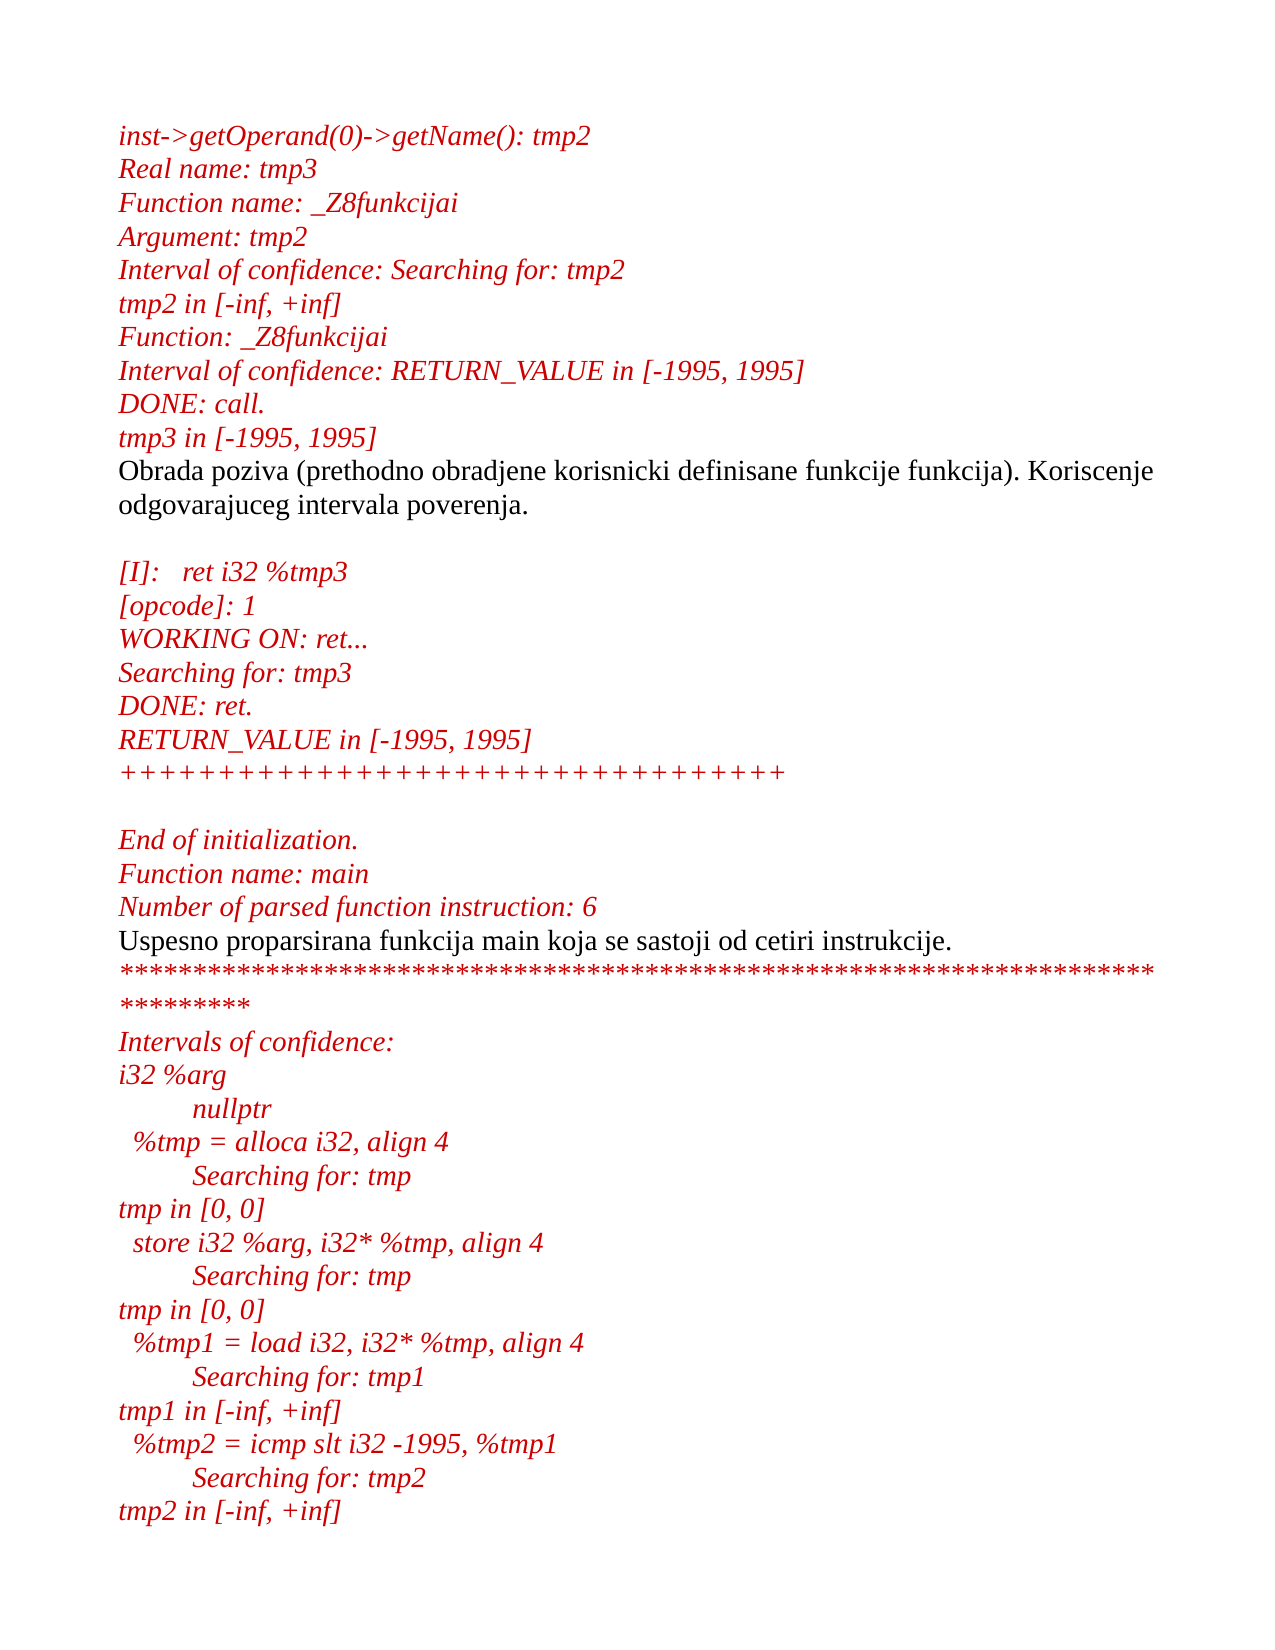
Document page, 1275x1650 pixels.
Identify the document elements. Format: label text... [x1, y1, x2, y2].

text Obrada poziva (prethodno obradjene korisnicki definisane funkcije funkcija). Koriscenje odgovarajuceg intervala poverenja. [118, 453, 1157, 521]
text tmp1 in [-inf, +inf] [118, 1393, 1157, 1426]
text DONE: ret. [118, 688, 1157, 722]
text %tmp2 = icmp slt i32 -1995, %tmp1 [118, 1426, 1157, 1460]
text Number of parsed function instruction: 6 [118, 889, 1157, 923]
text Searching for: tmp2 [118, 1460, 1157, 1493]
text tmp2 in [-inf, +inf] [118, 286, 1157, 319]
text Real name: tmp3 [118, 152, 1157, 185]
text %tmp = alloca i32, align 4 [118, 1124, 1157, 1158]
text tmp in [0, 0] [118, 1191, 1157, 1225]
text Function name: main [118, 856, 1157, 889]
text tmp2 in [-inf, +inf] [118, 1493, 1157, 1527]
text Interval of confidence: RETURN_VALUE in [-1995, 1995] [118, 353, 1157, 386]
text Intervals of confidence: [118, 1024, 1157, 1057]
text Uspesno proparsirana funkcija main koja se sastoji od cetiri instrukcije. [118, 923, 1157, 957]
text nullptr [118, 1091, 1157, 1124]
text Argument: tmp2 [118, 219, 1157, 252]
text Searching for: tmp [118, 1158, 1157, 1191]
text store i32 %arg, i32* %tmp, align 4 [118, 1225, 1157, 1258]
text Searching for: tmp3 [118, 655, 1157, 688]
text RETURN_VALUE in [-1995, 1995] [118, 722, 1157, 755]
text %tmp1 = load i32, i32* %tmp, align 4 [118, 1326, 1157, 1359]
text i32 %arg [118, 1057, 1157, 1091]
text [I]: ret i32 %tmp3 [118, 554, 1157, 588]
text inst->getOperand(0)->getName(): tmp2 [118, 118, 1157, 152]
text ++++++++++++++++++++++++++++++++++ [118, 755, 1157, 789]
text [opcode]: 1 [118, 588, 1157, 621]
text tmp3 in [-1995, 1995] [118, 420, 1157, 453]
text Searching for: tmp [118, 1258, 1157, 1292]
text Interval of confidence: Searching for: tmp2 [118, 252, 1157, 286]
text Function name: _Z8funkcijai [118, 185, 1157, 219]
text tmp in [0, 0] [118, 1292, 1157, 1326]
text End of initialization. [118, 822, 1157, 856]
text WORKING ON: ret... [118, 621, 1157, 655]
text ******************************************************************************** [118, 957, 1157, 1024]
text Function: _Z8funkcijai [118, 319, 1157, 353]
text DONE: call. [118, 386, 1157, 420]
text Searching for: tmp1 [118, 1359, 1157, 1393]
